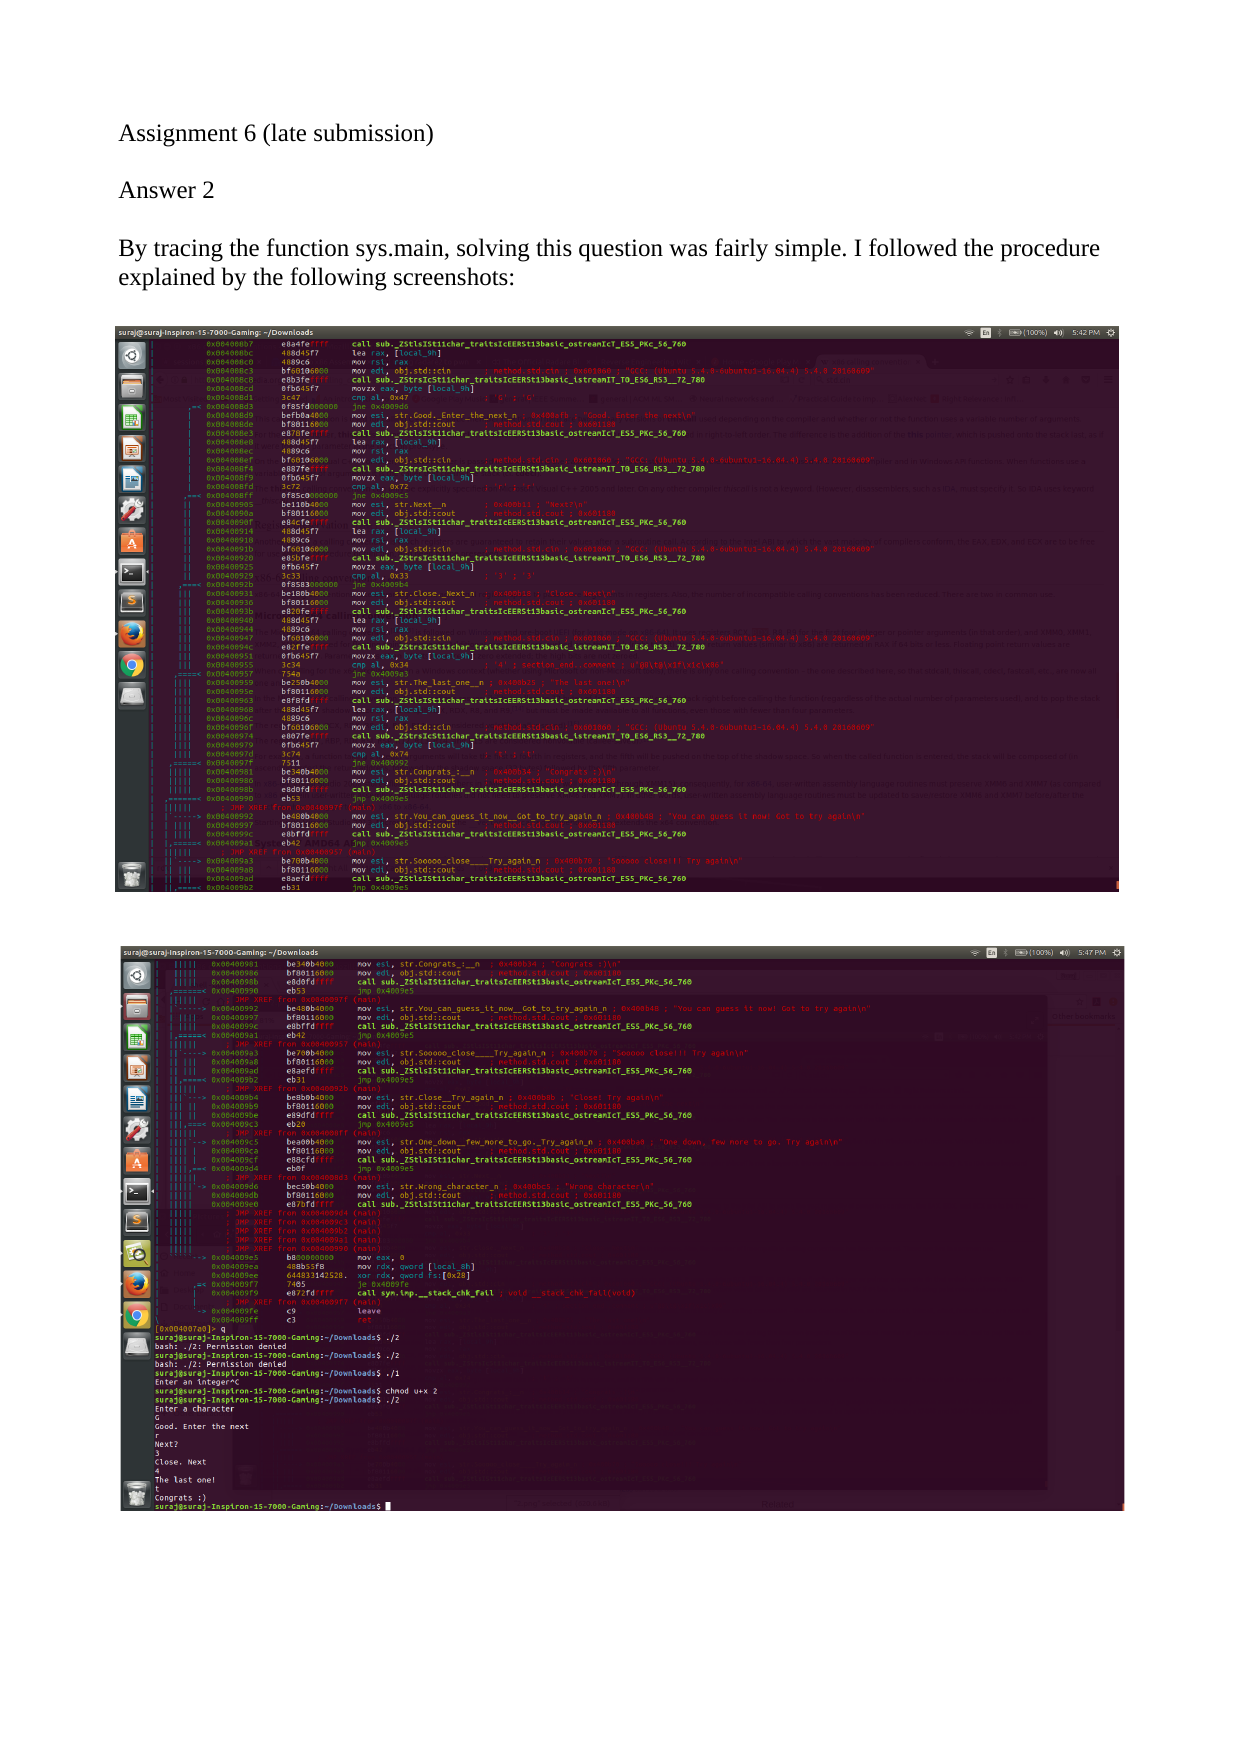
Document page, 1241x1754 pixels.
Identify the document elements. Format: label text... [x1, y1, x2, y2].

picture [120, 946, 1125, 1511]
text Assignment 6 (late submission) Answer 2 By tracing the function sys.main, solving this question was fairly simple. I followed the procedure explained by the following screenshots: [118, 118, 1122, 1568]
picture [115, 326, 1119, 892]
